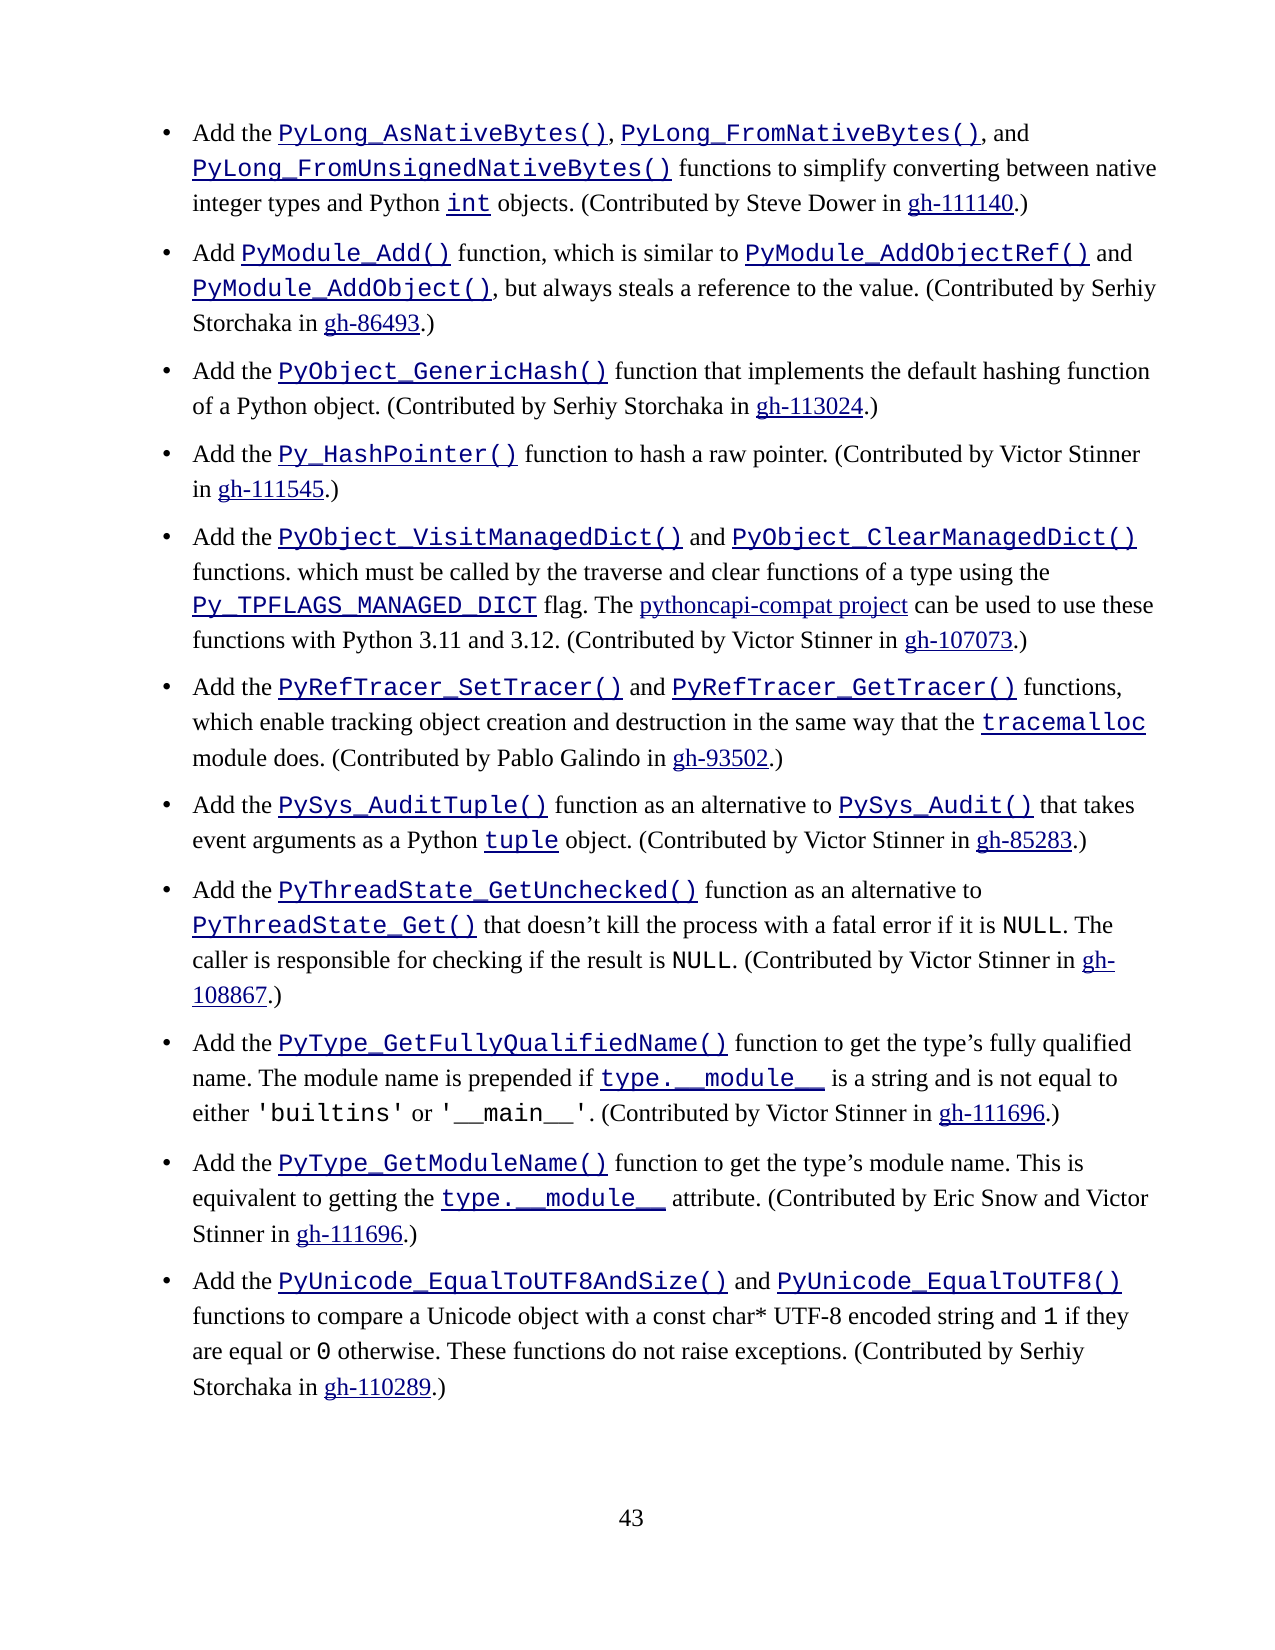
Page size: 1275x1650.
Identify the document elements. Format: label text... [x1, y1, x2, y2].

list Add the Py_HashPointer() function to hash a raw pointer. (Contributed by Victor Stinner in gh-111545.) [162, 439, 1157, 503]
list Add the PyType_GetModuleName() function to get the type’s module name. This is equivalent to getting the type.__module__ attribute. (Contributed by Eric Snow and Victor Stinner in gh-111696.) [162, 1148, 1157, 1247]
list Add the PyUnicode_EqualToUTF8AndSize() and PyUnicode_EqualToUTF8() functions to compare a Unicode object with a const char* UTF-8 encoded string and 1 if they are equal or 0 otherwise. These functions do not raise exceptions. (Contributed by Serhiy Storchaka in gh-110289.) [162, 1266, 1157, 1400]
list Add the PyObject_VisitManagedDict() and PyObject_ClearManagedDict() functions. which must be called by the traverse and clear functions of a type using the Py_TPFLAGS_MANAGED_DICT flag. The pythoncapi-compat project can be used to use these functions with Python 3.11 and 3.12. (Contributed by Victor Stinner in gh-107073.) [162, 522, 1157, 653]
list Add the PyLong_AsNativeBytes(), PyLong_FromNativeBytes(), and PyLong_FromUnsignedNativeBytes() functions to simplify converting between native integer types and Python int objects. (Contributed by Steve Dower in gh-111140.) [162, 118, 1157, 219]
list Add the PyObject_GenericHash() function that implements the default hashing function of a Python object. (Contributed by Serhiy Storchaka in gh-113024.) [162, 356, 1157, 420]
list Add the PySys_AuditTuple() function as an alternative to PySys_Audit() that takes event arguments as a Python tuple object. (Contributed by Victor Stinner in gh-85283.) [162, 790, 1157, 856]
list Add the PyType_GetFullyQualifiedName() function to get the type’s fully qualified name. The module name is prepended if type.__module__ is a string and is not equal to either 'builtins' or '__main__'. (Contributed by Victor Stinner in gh-111696.) [162, 1028, 1157, 1129]
list Add the PyRefTracer_SetTracer() and PyRefTracer_GetTracer() functions, which enable tracking object creation and destruction in the same way that the tracemalloc module does. (Contributed by Pablo Galindo in gh-93502.) [162, 672, 1157, 771]
list Add the PyThreadState_GetUnchecked() function as an alternative to PyThreadState_Get() that doesn’t kill the process with a fatal error if it is NULL. The caller is responsible for checking if the result is NULL. (Contributed by Victor Stinner in gh-108867.) [162, 875, 1157, 1009]
list Add PyModule_Add() function, which is similar to PyModule_AddObjectRef() and PyModule_AddObject(), but always steals a reference to the value. (Contributed by Serhiy Storchaka in gh-86493.) [162, 238, 1157, 337]
